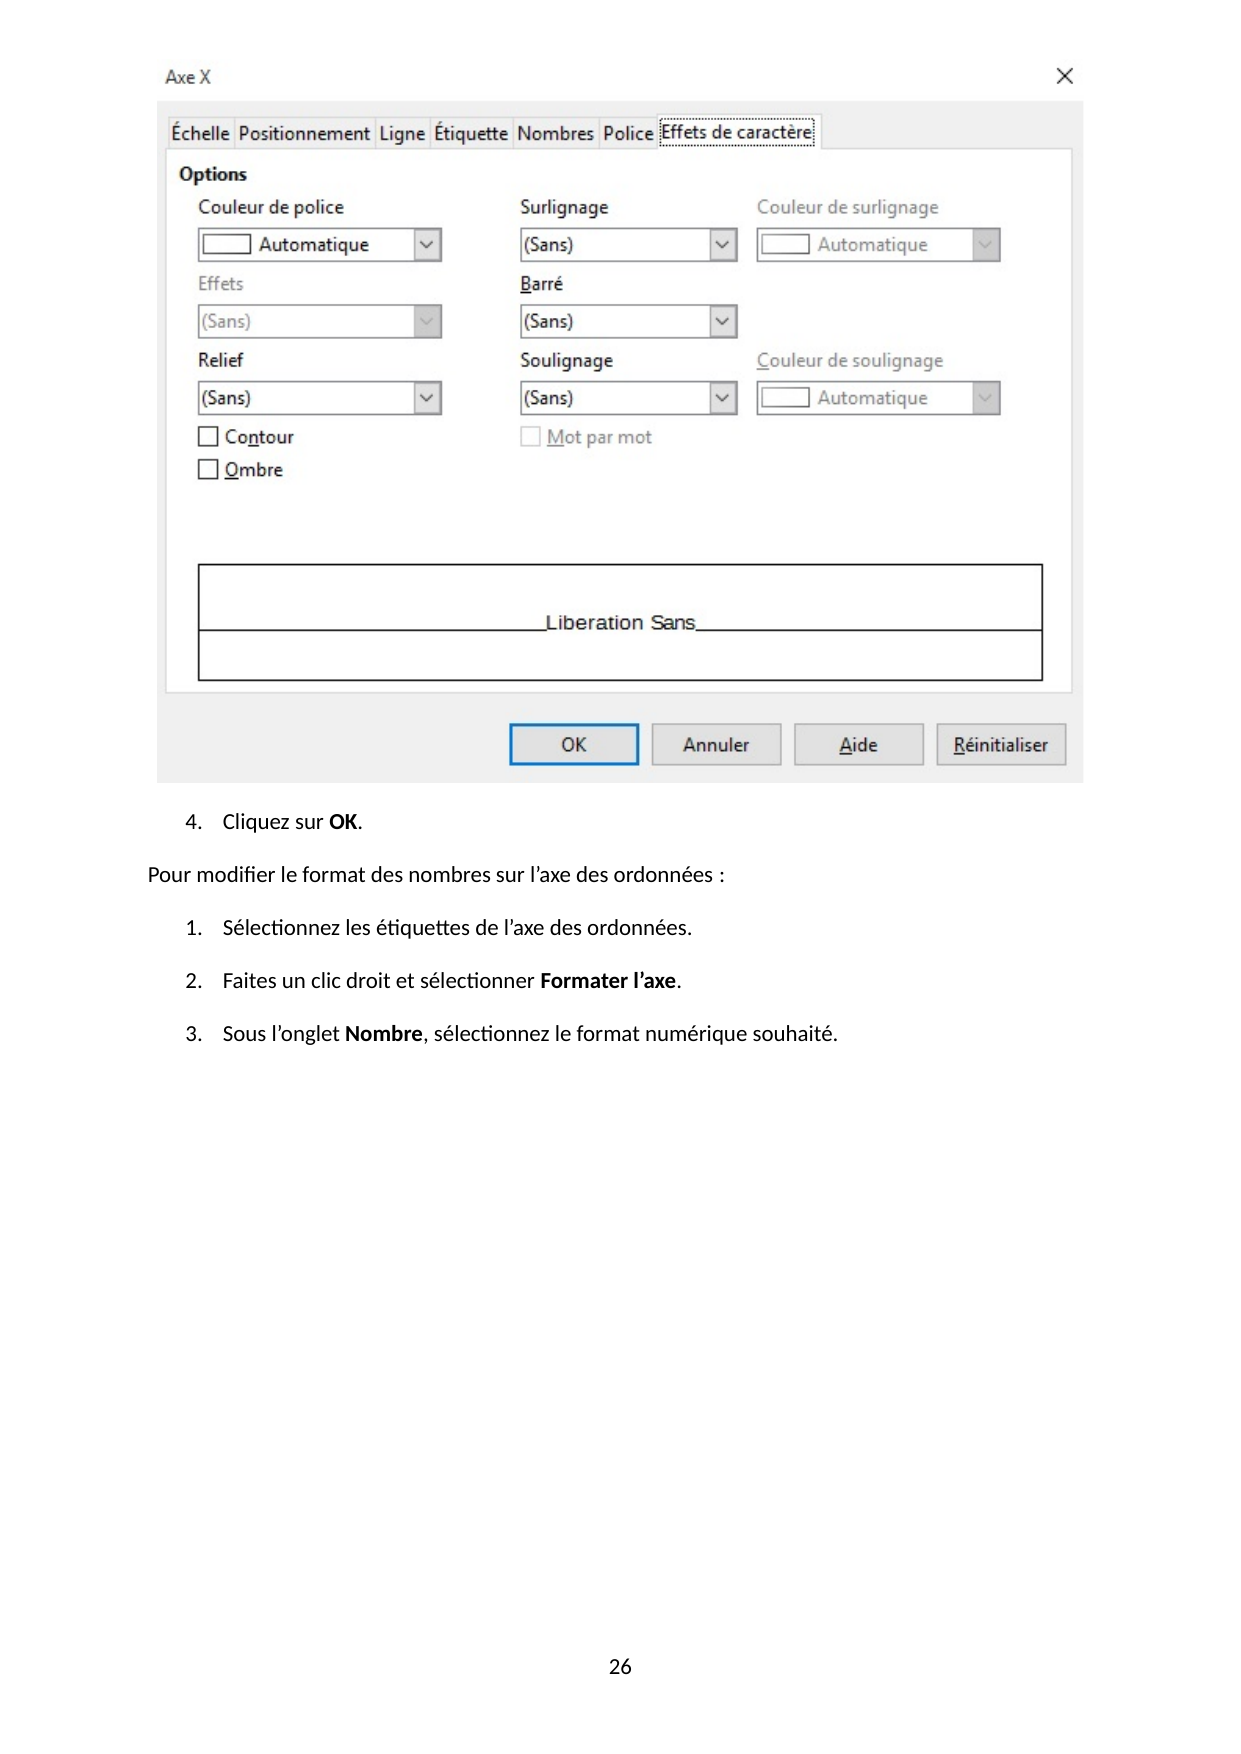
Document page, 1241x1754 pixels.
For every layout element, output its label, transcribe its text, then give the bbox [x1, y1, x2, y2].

list Faites un clic droit et sélectionner Formater l’axe. [185, 967, 1093, 994]
text Pour modifier le format des nombres sur l’axe des ordonnées : [148, 861, 1093, 888]
picture [157, 59, 1084, 783]
list Cliquez sur OK. [185, 807, 1093, 836]
list Sous l’onglet Nombre, sélectionnez le format numérique souhaité. [185, 1019, 1093, 1048]
list Sélectionnez les étiquettes de l’axe des ordonnées. [185, 913, 1093, 942]
